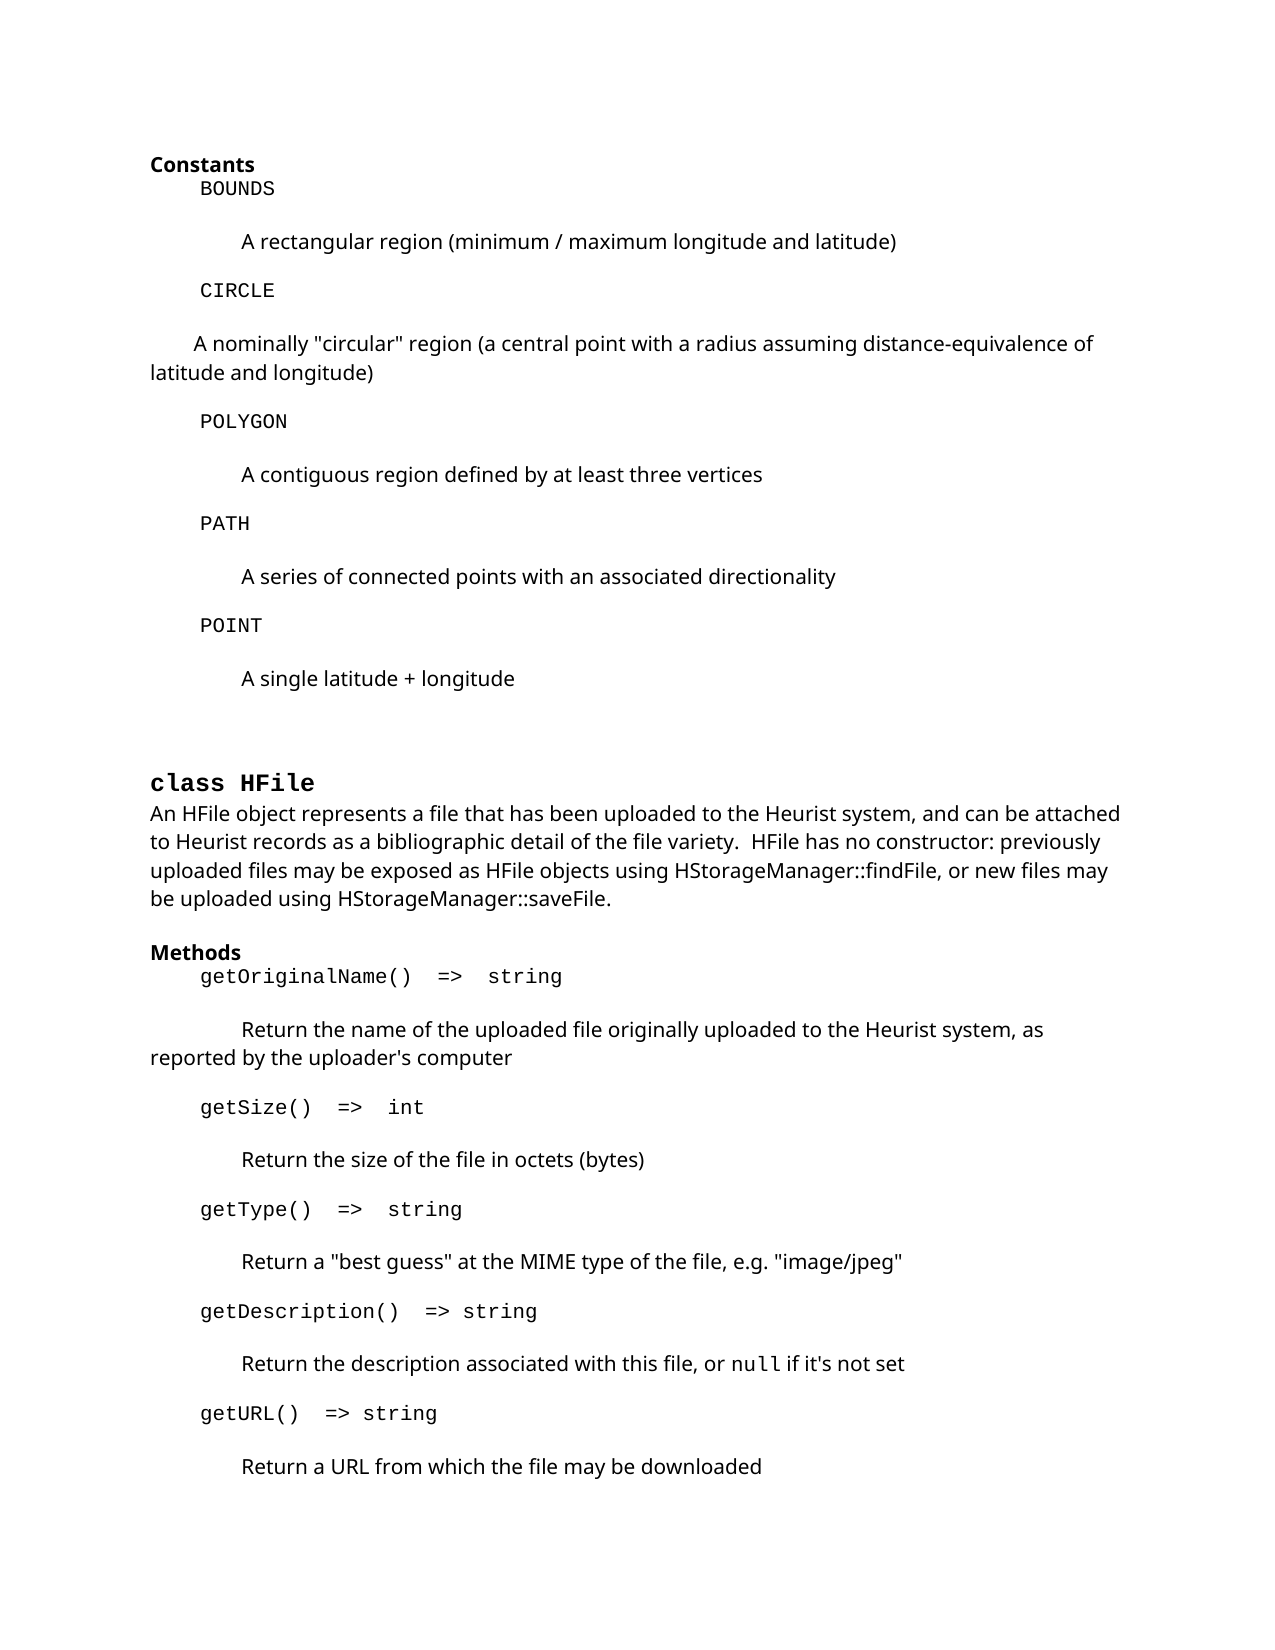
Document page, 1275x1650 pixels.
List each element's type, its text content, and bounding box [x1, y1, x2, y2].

text getURL() => string [150, 1403, 1125, 1427]
text PATH [150, 513, 1125, 537]
text Return the name of the uploaded file originally uploaded to the Heurist system, as reported by the uploader's computer [150, 1015, 1125, 1072]
text getSize() => int [150, 1097, 1125, 1120]
text A nominally "circular" region (a central point with a radius assuming distance-equivalence of latitude and longitude) [150, 329, 1125, 386]
text getDescription() => string [150, 1301, 1125, 1324]
text POINT [150, 615, 1125, 639]
text getOriginalName() => string [150, 966, 1125, 990]
text An HFile object represents a file that has been uploaded to the Heurist system, and can be attached to Heurist records as a bibliographic detail of the file variety. HFile has no constructor: previously uploaded files may be exposed as HFile objects using HStorageManager::findFile, or new files may be uploaded using HStorageManager::saveFile. [150, 799, 1125, 913]
text Return a "best guess" at the MIME type of the file, e.g. "image/jpeg" [150, 1247, 1125, 1276]
text getType() => string [150, 1199, 1125, 1222]
text POLYGON [150, 411, 1125, 435]
text CIRCLE [150, 281, 1125, 304]
text Return a URL from which the file may be downloaded [150, 1452, 1125, 1480]
subtitle class HFile [150, 771, 1125, 799]
text A series of connected points with an associated directionality [150, 562, 1125, 590]
text A rectangular region (minimum / maximum longitude and latitude) [150, 227, 1125, 256]
text Methods [150, 938, 1125, 966]
text Constants [150, 150, 1125, 178]
text A single latitude + longitude [150, 664, 1125, 692]
text Return the description associated with this file, or null if it's not set [150, 1349, 1125, 1378]
text BOUNDS [150, 178, 1125, 202]
text A contiguous region defined by at least three vertices [150, 460, 1125, 488]
text Return the size of the file in octets (bytes) [150, 1145, 1125, 1174]
